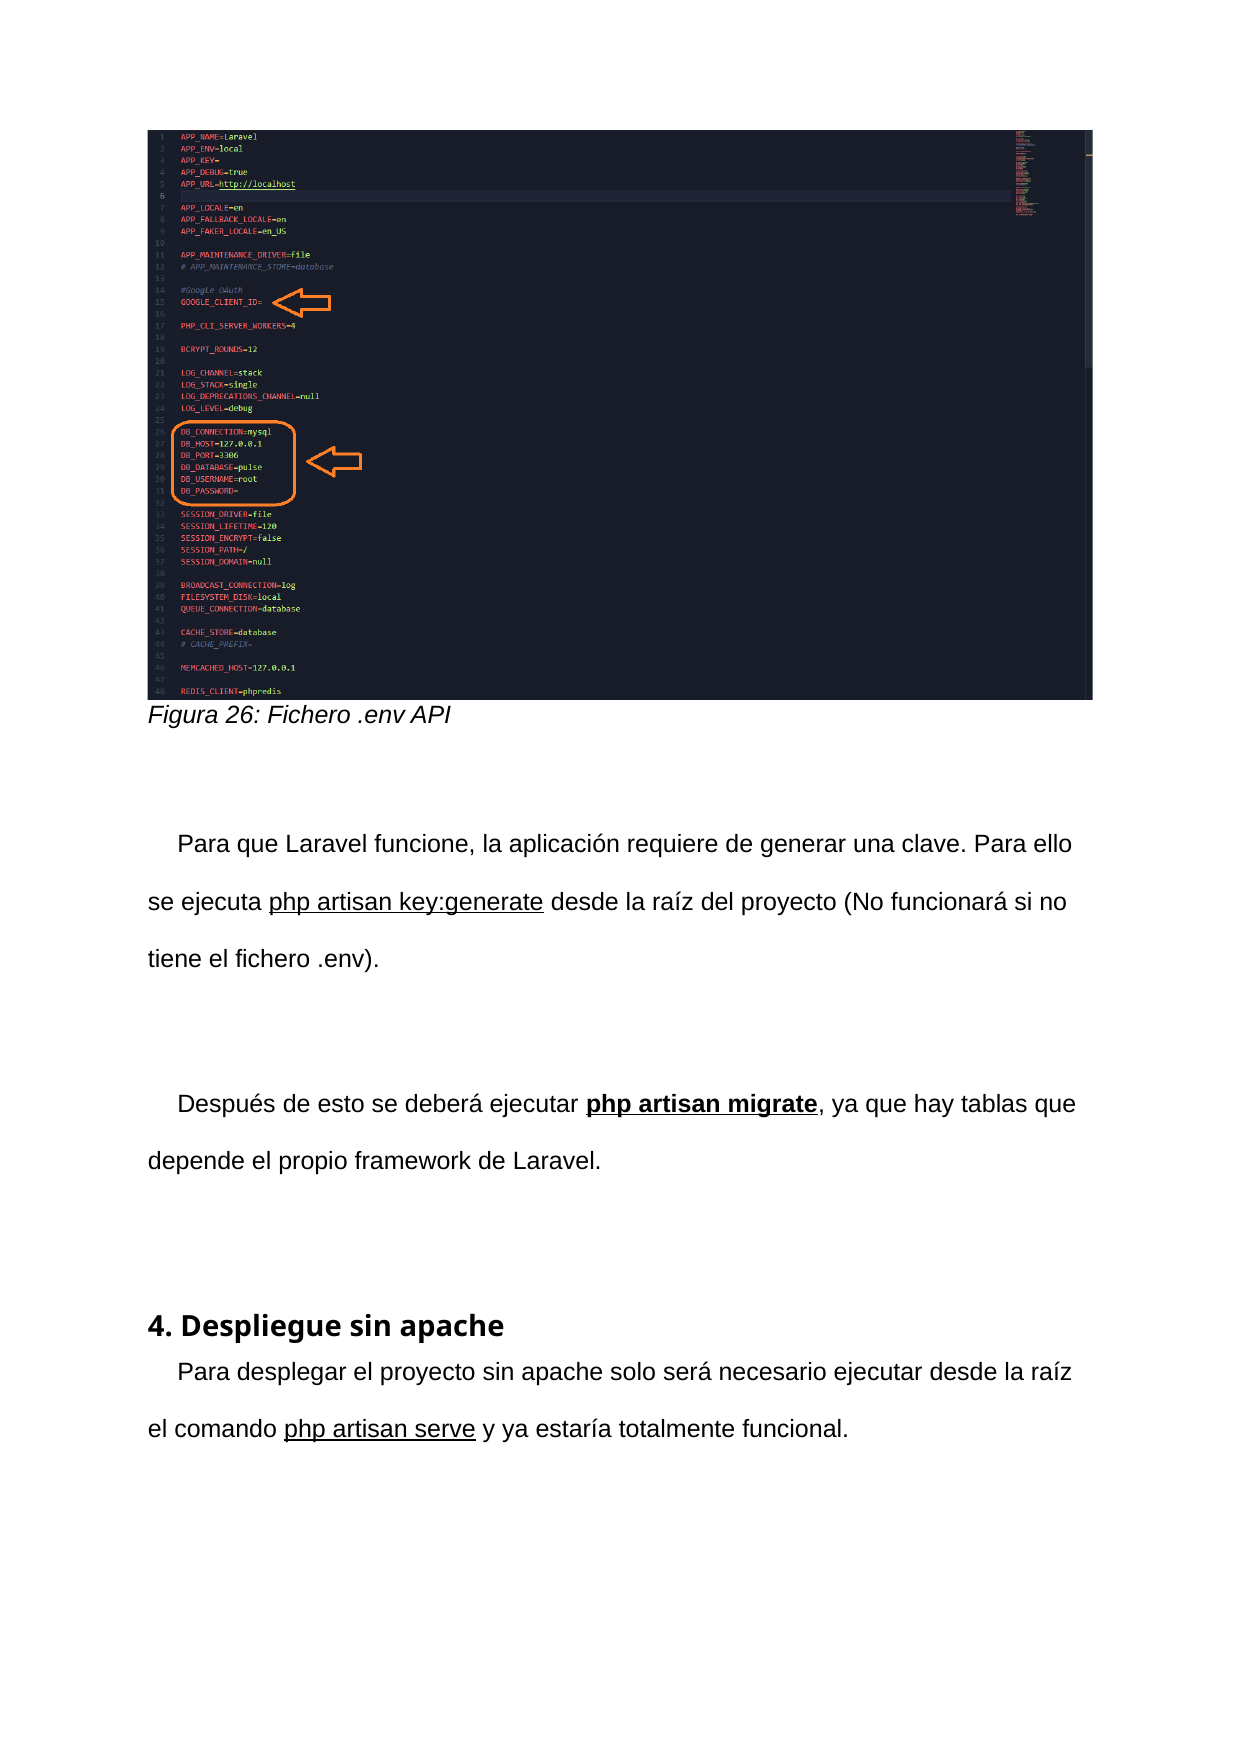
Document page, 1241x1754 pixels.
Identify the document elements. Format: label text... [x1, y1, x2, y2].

picture [147, 130, 1093, 700]
text Después de esto se deberá ejecutar php artisan migrate, ya que hay tablas que depende el propio framework de Laravel. [148, 1088, 1093, 1175]
subtitle 4. Despliegue sin apache [148, 1305, 1093, 1344]
text Figura 26: Fichero .env API [148, 700, 1093, 728]
text Para que Laravel funcione, la aplicación requiere de generar una clave. Para ello se ejecuta php artisan key:generate desde la raíz del proyecto (No funcionará si no tiene el fichero .env). [148, 829, 1093, 973]
text Para desplegar el proyecto sin apache solo será necesario ejecutar desde la raíz el comando php artisan serve y ya estaría totalmente funcional. [148, 1357, 1093, 1443]
